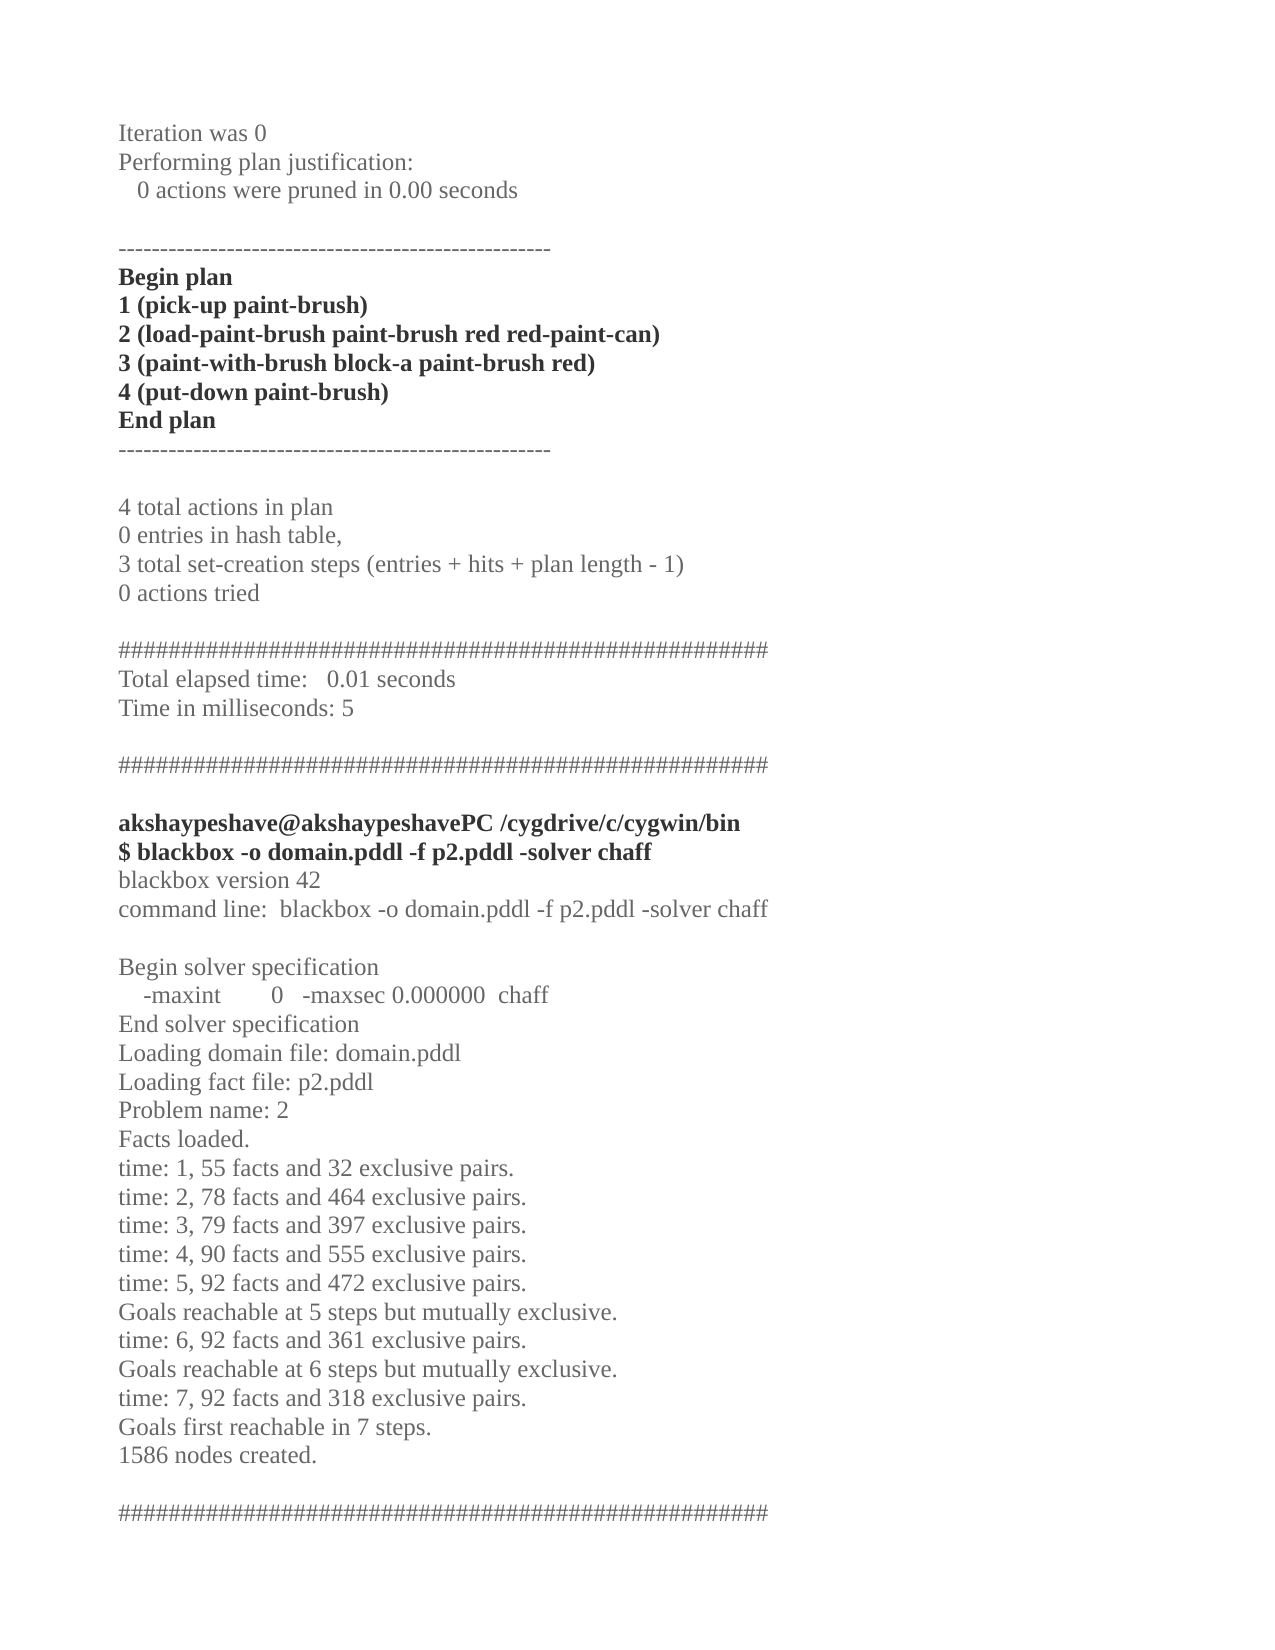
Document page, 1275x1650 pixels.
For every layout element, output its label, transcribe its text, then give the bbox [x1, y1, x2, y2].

text Goals reachable at 6 steps but mutually exclusive. [118, 1354, 1157, 1383]
text 3 total set-creation steps (entries + hits + plan length - 1) [118, 549, 1157, 578]
text time: 2, 78 facts and 464 exclusive pairs. [118, 1182, 1157, 1211]
text Total elapsed time: 0.01 seconds [118, 664, 1157, 693]
text Loading domain file: domain.pddl [118, 1038, 1157, 1067]
text Loading fact file: p2.pddl [118, 1067, 1157, 1096]
text 1 (pick-up paint-brush) [118, 291, 1157, 319]
text #################################################### [118, 751, 1157, 779]
text time: 1, 55 facts and 32 exclusive pairs. [118, 1153, 1157, 1182]
text Begin solver specification [118, 952, 1157, 981]
text time: 3, 79 facts and 397 exclusive pairs. [118, 1211, 1157, 1239]
text ---------------------------------------------------- [118, 434, 1157, 463]
text akshaypeshave@akshaypeshavePC /cygdrive/c/cygwin/bin [118, 808, 1157, 837]
text 2 (load-paint-brush paint-brush red red-paint-can) [118, 319, 1157, 348]
text Problem name: 2 [118, 1096, 1157, 1124]
text Time in milliseconds: 5 [118, 693, 1157, 722]
text -maxint 0 -maxsec 0.000000 chaff [118, 981, 1157, 1009]
text blackbox version 42 [118, 866, 1157, 894]
text 0 actions were pruned in 0.00 seconds [118, 176, 1157, 204]
text command line: blackbox -o domain.pddl -f p2.pddl -solver chaff [118, 894, 1157, 923]
text time: 7, 92 facts and 318 exclusive pairs. [118, 1383, 1157, 1412]
text Iteration was 0 [118, 118, 1157, 147]
text 4 (put-down paint-brush) [118, 377, 1157, 406]
text 1586 nodes created. [118, 1441, 1157, 1469]
text Performing plan justification: [118, 147, 1157, 176]
text 0 actions tried [118, 578, 1157, 607]
text 0 entries in hash table, [118, 521, 1157, 549]
text Begin plan [118, 262, 1157, 291]
text End solver specification [118, 1009, 1157, 1038]
text #################################################### [118, 636, 1157, 664]
text 3 (paint-with-brush block-a paint-brush red) [118, 348, 1157, 377]
text Goals first reachable in 7 steps. [118, 1412, 1157, 1441]
text 4 total actions in plan [118, 492, 1157, 521]
text time: 5, 92 facts and 472 exclusive pairs. [118, 1268, 1157, 1297]
text Facts loaded. [118, 1124, 1157, 1153]
text time: 6, 92 facts and 361 exclusive pairs. [118, 1326, 1157, 1354]
text $ blackbox -o domain.pddl -f p2.pddl -solver chaff [118, 837, 1157, 866]
text ---------------------------------------------------- [118, 233, 1157, 262]
text End plan [118, 406, 1157, 434]
text time: 4, 90 facts and 555 exclusive pairs. [118, 1239, 1157, 1268]
text Goals reachable at 5 steps but mutually exclusive. [118, 1297, 1157, 1326]
text #################################################### [118, 1498, 1157, 1527]
